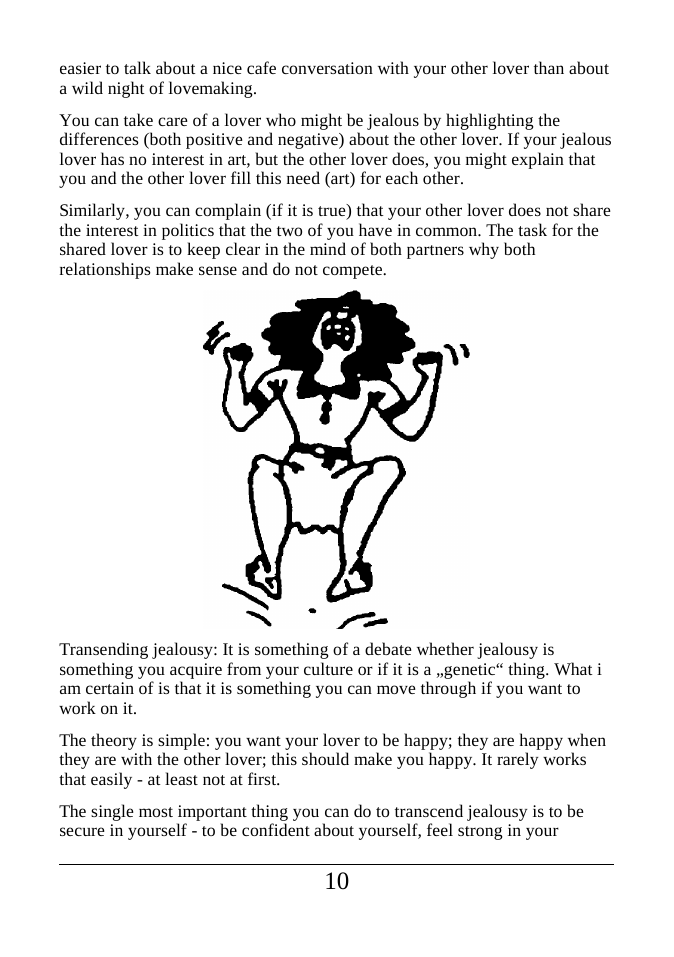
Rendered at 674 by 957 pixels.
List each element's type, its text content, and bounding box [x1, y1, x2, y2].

text Similarly, you can complain (if it is true) that your other lover does not share the interest in politics that the two of you have in common. The task for the shared lover is to keep clear in the mind of both partners why both relationships make sense and do not compete. [59, 201, 614, 279]
text The single most important thing you can do to transcend jealousy is to be secure in yourself - to be confident about yourself, feel strong in your [59, 801, 614, 840]
text easier to talk about a nice cafe conversation with your other lover than about a wild night of lovemaking. [59, 59, 614, 98]
text Transending jealousy: It is something of a debate whether jealousy is something you acquire from your culture or if it is a „genetic“ thing. What i am certain of is that it is something you can move through if you want to work on it. [59, 291, 614, 718]
picture [203, 290, 470, 629]
text The theory is simple: you want your lover to be happy; they are happy when they are with the other lover; this should make you happy. It rarely works that easily - at least not at first. [59, 731, 614, 789]
text You can take care of a lover who might be jealous by highlighting the differences (both positive and negative) about the other lover. If your jealous lover has no interest in art, but the other lover does, you might explain that you and the other lover fill this need (art) for each other. [59, 111, 614, 188]
